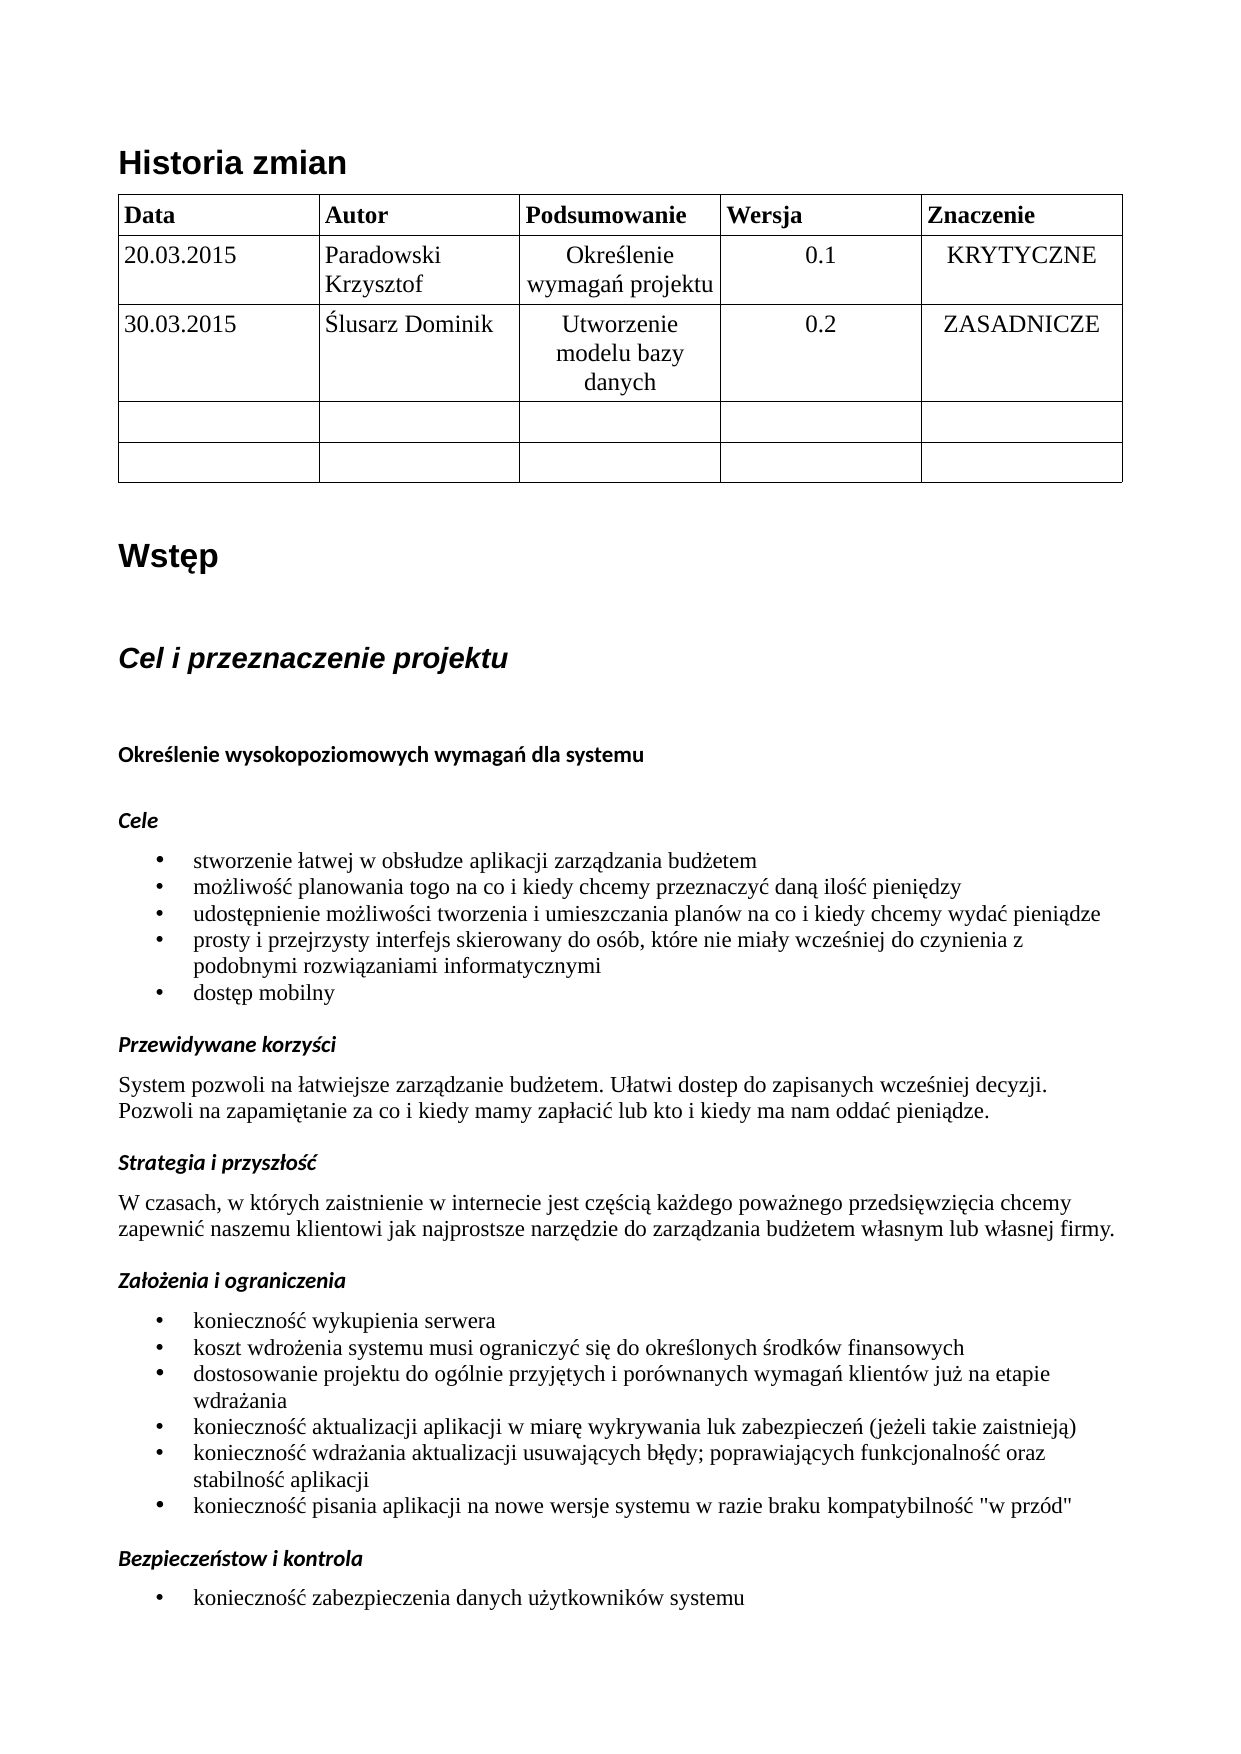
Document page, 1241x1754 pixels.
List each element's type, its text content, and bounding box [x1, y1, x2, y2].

list dostęp mobilny [156, 979, 1122, 1005]
subtitle Określenie wysokopoziomowych wymagań dla systemu [118, 741, 1122, 769]
table_cell 30.03.2015 [119, 305, 319, 401]
subtitle Przewidywane korzyści [118, 1030, 1122, 1058]
table_cell [721, 443, 921, 482]
list stworzenie łatwej w obsłudze aplikacji zarządzania budżetem [156, 847, 1122, 873]
subtitle Założenia i ograniczenia [118, 1267, 1122, 1295]
subtitle Bezpieczeństow i kontrola [118, 1544, 1122, 1572]
table_header Autor [320, 195, 519, 234]
table_cell [922, 443, 1122, 482]
table_cell Ślusarz Dominik [320, 305, 519, 401]
table_cell [922, 402, 1122, 442]
list konieczność zabezpieczenia danych użytkowników systemu [156, 1584, 1122, 1611]
list prosty i przejrzysty interfejs skierowany do osób, które nie miały wcześniej do czynienia z podobnymi rozwiązaniami informatycznymi [156, 926, 1122, 979]
list konieczność wdrażania aktualizacji usuwających błędy; poprawiających funkcjonalność oraz stabilność aplikacji [156, 1439, 1122, 1492]
subtitle Cel i przeznaczenie projektu [118, 641, 1122, 674]
table_cell ZASADNICZE [922, 305, 1122, 401]
table_cell 0.2 [721, 305, 921, 401]
table_header Wersja [721, 195, 921, 234]
text W czasach, w których zaistnienie w internecie jest częścią każdego poważnego przedsięwzięcia chcemy zapewnić naszemu klientowi jak najprostsze narzędzie do zarządzania budżetem własnym lub własnej firmy. [118, 1189, 1122, 1242]
list konieczność wykupienia serwera [156, 1307, 1122, 1333]
subtitle Historia zmian [118, 143, 1122, 182]
list konieczność aktualizacji aplikacji w miarę wykrywania luk zabezpieczeń (jeżeli takie zaistnieją) [156, 1413, 1122, 1439]
table_cell Utworzenie modelu bazy danych [520, 305, 720, 401]
table_cell [520, 443, 720, 482]
table_cell Określenie wymagań projektu [520, 236, 720, 304]
table_cell [119, 402, 319, 442]
table_cell [119, 443, 319, 482]
list konieczność pisania aplikacji na nowe wersje systemu w razie braku kompatybilność "w przód" [156, 1492, 1122, 1519]
table_cell KRYTYCZNE [922, 236, 1122, 304]
subtitle Strategia i przyszłość [118, 1148, 1122, 1176]
list możliwość planowania togo na co i kiedy chcemy przeznaczyć daną ilość pieniędzy [156, 873, 1122, 900]
list koszt wdrożenia systemu musi ograniczyć się do określonych środków finansowych [156, 1333, 1122, 1360]
table_cell [320, 402, 519, 442]
table_header Data [119, 195, 319, 234]
subtitle Wstęp [118, 536, 1122, 574]
text System pozwoli na łatwiejsze zarządzanie budżetem. Ułatwi dostep do zapisanych wcześniej decyzji. Pozwoli na zapamiętanie za co i kiedy mamy zapłacić lub kto i kiedy ma nam oddać pieniądze. [118, 1071, 1122, 1123]
table_header Podsumowanie [520, 195, 720, 234]
table_cell Paradowski Krzysztof [320, 236, 519, 304]
table_header Znaczenie [922, 195, 1122, 234]
list udostępnienie możliwości tworzenia i umieszczania planów na co i kiedy chcemy wydać pieniądze [156, 900, 1122, 926]
list dostosowanie projektu do ogólnie przyjętych i porównanych wymagań klientów już na etapie wdrażania [156, 1360, 1122, 1413]
table_cell 0.1 [721, 236, 921, 304]
table_cell [721, 402, 921, 442]
subtitle Cele [118, 806, 1122, 834]
table_cell [320, 443, 519, 482]
table_cell [520, 402, 720, 442]
table_cell 20.03.2015 [119, 236, 319, 304]
